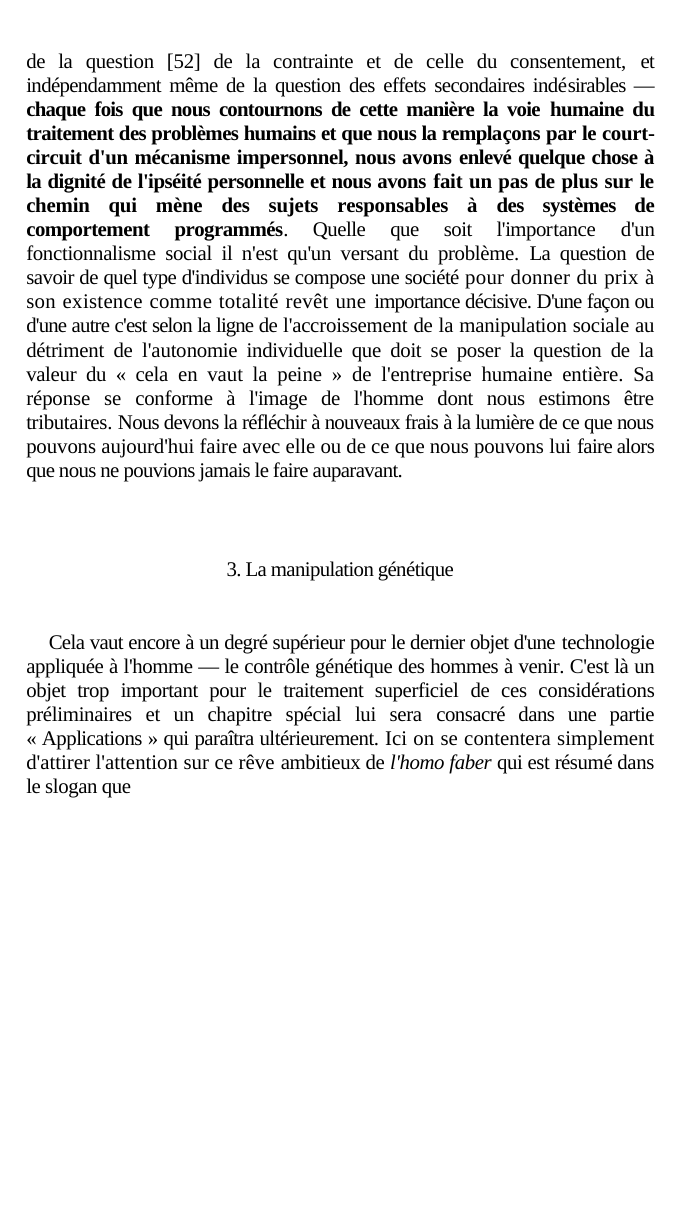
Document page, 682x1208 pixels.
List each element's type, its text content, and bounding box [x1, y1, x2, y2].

text Cela vaut encore à un degré supérieur pour le dernier objet d'une technologie appliquée à l'homme — le contrôle génétique des hommes à venir. C'est là un objet trop important pour le traitement superficiel de ces considérations préliminaires et un chapitre spécial lui sera consacré dans une partie « Applications » qui paraîtra ultérieurement. Ici on se contentera simplement d'attirer l'attention sur ce rêve ambitieux de l'homo faber qui est résumé dans le slogan que [26, 630, 655, 798]
text de la question [52] de la contrainte et de celle du consentement, et indépendamment même de la question des effets secondaires indé­sirables — chaque fois que nous contournons de cette manière la voie humaine du traitement des problèmes humains et que nous la rempla­çons par le court-circuit d'un mécanisme impersonnel, nous avons enlevé quelque chose à la dignité de l'ipséité personnelle et nous avons fait un pas de plus sur le chemin qui mène des sujets responsables à des systèmes de comportement programmés. Quelle que soit l'impor­tance d'un fonctionnalisme social il n'est qu'un versant du problème. La question de savoir de quel type d'individus se compose une société pour donner du prix à son existence comme totalité revêt une importance décisive. D'une façon ou d'une autre c'est selon la ligne de l'accroissement de la manipulation sociale au détriment de l'auto­nomie individuelle que doit se poser la question de la valeur du « cela en vaut la peine » de l'entreprise humaine entière. Sa réponse se conforme à l'image de l'homme dont nous estimons être tributaires. Nous devons la réfléchir à nouveaux frais à la lumière de ce que nous pouvons aujourd'hui faire avec elle ou de ce que nous pouvons lui faire alors que nous ne pouvions jamais le faire auparavant. [26, 49, 655, 482]
text 3. La manipulation génétique [18, 557, 662, 581]
